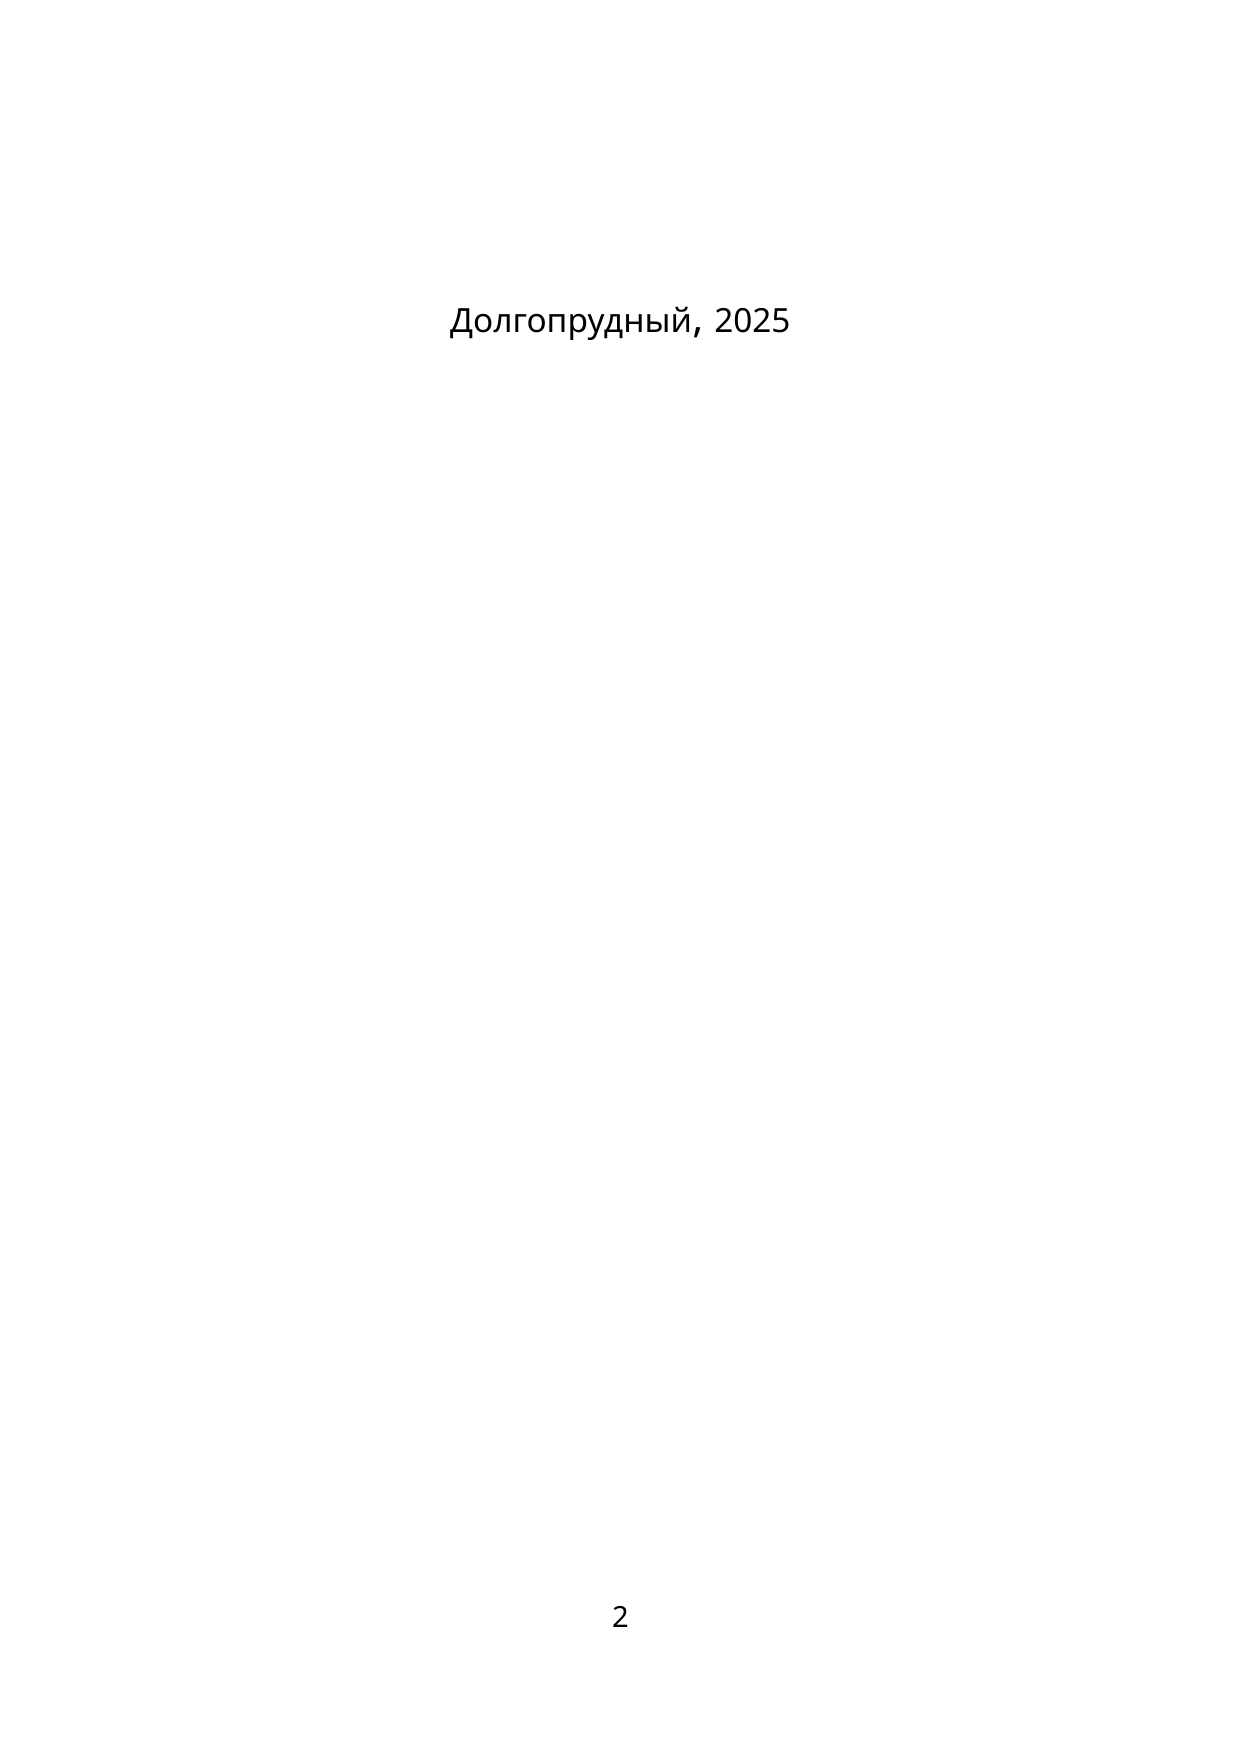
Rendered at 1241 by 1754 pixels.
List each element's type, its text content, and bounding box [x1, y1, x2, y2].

title Долгопрудный, 2025 [118, 288, 1122, 345]
